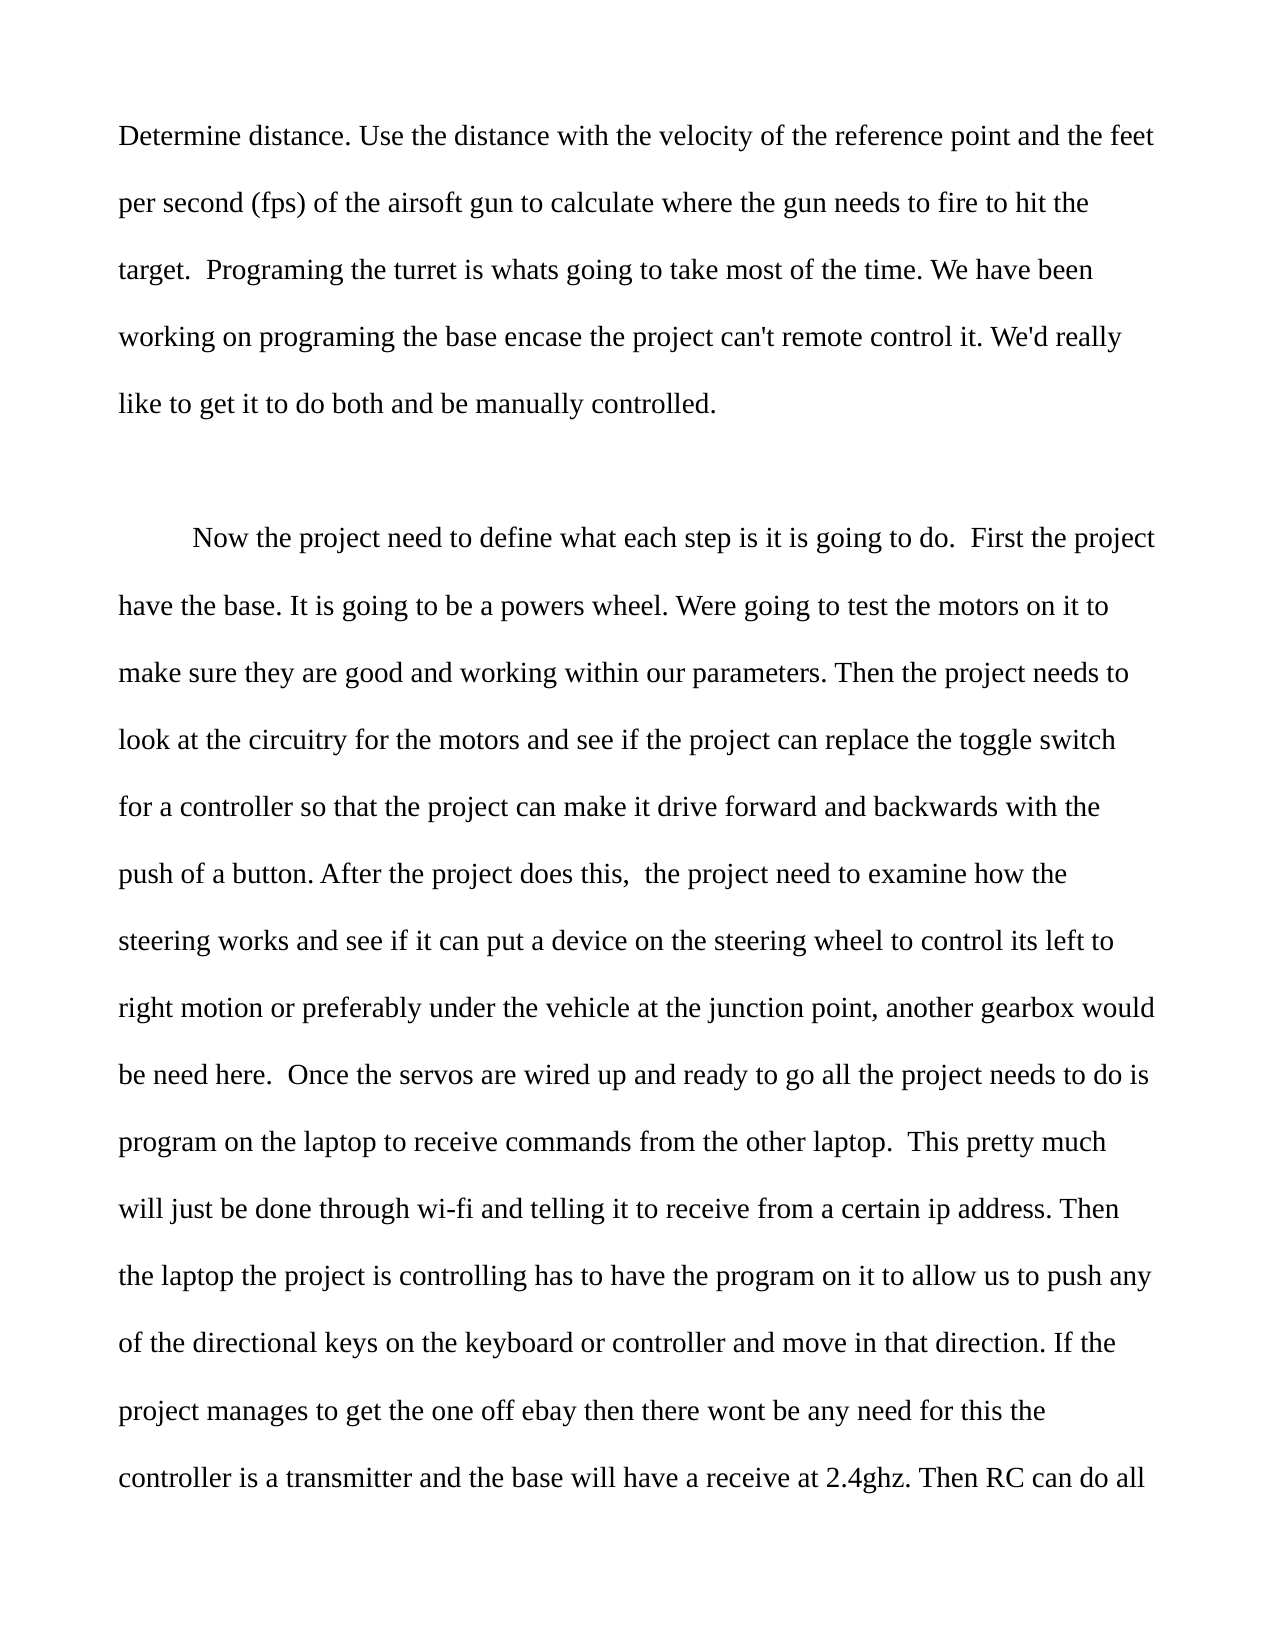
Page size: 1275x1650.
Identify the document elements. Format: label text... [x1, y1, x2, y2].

text Determine distance. Use the distance with the velocity of the reference point and the feet per second (fps) of the airsoft gun to calculate where the gun needs to fire to hit the target. Programing the turret is whats going to take most of the time. We have been working on programing the base encase the project can't remote control it. We'd really like to get it to do both and be manually controlled. [118, 118, 1157, 420]
text Now the project need to define what each step is it is going to do. First the project have the base. It is going to be a powers wheel. Were going to test the motors on it to make sure they are good and working within our parameters. Then the project needs to look at the circuitry for the motors and see if the project can replace the toggle switch for a controller so that the project can make it drive forward and backwards with the push of a button. After the project does this, the project need to examine how the steering works and see if it can put a device on the steering wheel to control its left to right motion or preferably under the vehicle at the junction point, another gearbox would be need here. Once the servos are wired up and ready to go all the project needs to do is program on the laptop to receive commands from the other laptop. This pretty much will just be done through wi-fi and telling it to receive from a certain ip address. Then the laptop the project is controlling has to have the program on it to allow us to push any of the directional keys on the keyboard or controller and move in that direction. If the project manages to get the one off ebay then there wont be any need for this the controller is a transmitter and the base will have a receive at 2.4ghz. Then RC can do all [118, 521, 1157, 1493]
